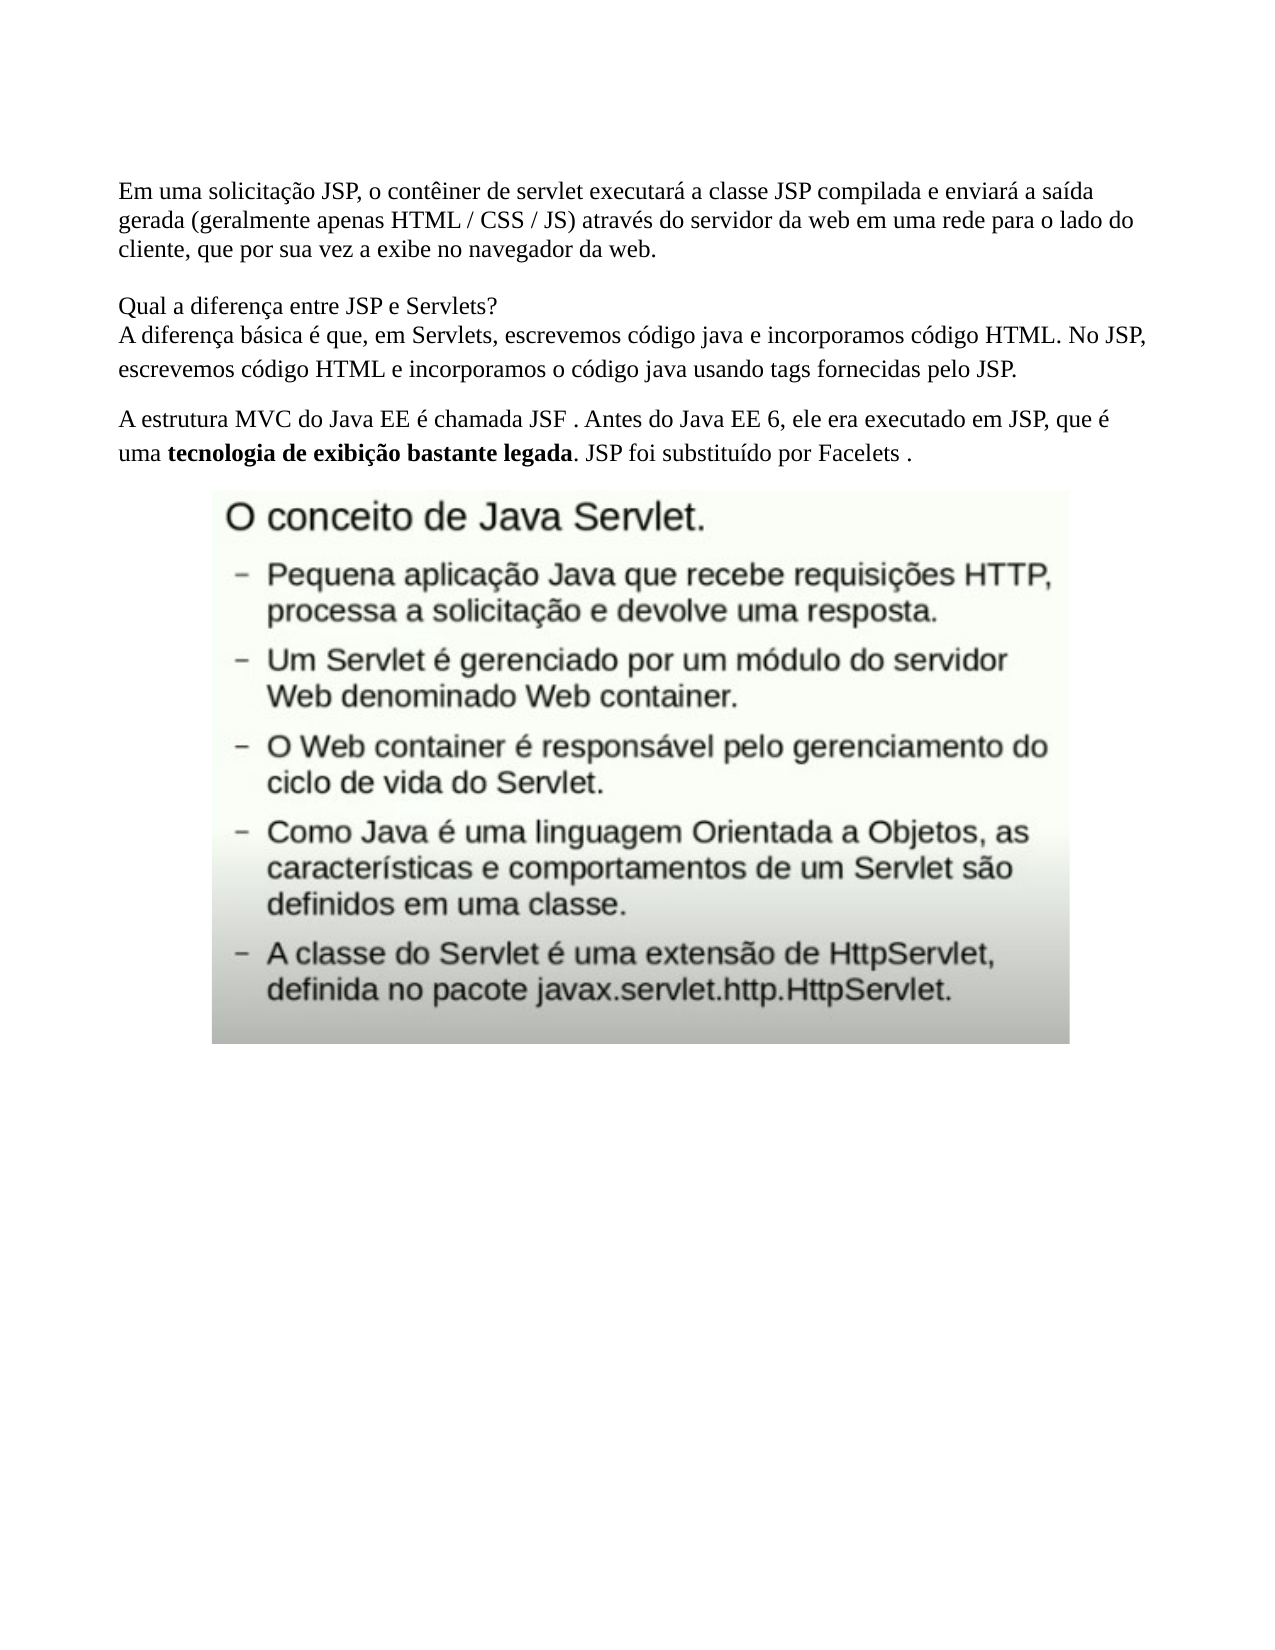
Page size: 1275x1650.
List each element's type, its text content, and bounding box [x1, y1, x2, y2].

text A estrutura MVC do Java EE é chamada JSF . Antes do Java EE 6, ele era executado em JSP, que é uma tecnologia de exibição bastante legada. JSP foi substituído por Facelets . [118, 404, 1157, 467]
text Em uma solicitação JSP, o contêiner de servlet executará a classe JSP compilada e enviará a saída gerada (geralmente apenas HTML / CSS / JS) através do servidor da web em uma rede para o lado do cliente, que por sua vez a exibe no navegador da web. [118, 176, 1157, 263]
text A diferença básica é que, em Servlets, escrevemos código java e incorporamos código HTML. No JSP, escrevemos código HTML e incorporamos o código java usando tags fornecidas pelo JSP. [118, 320, 1157, 383]
text Qual a diferença entre JSP e Servlets? [118, 291, 1157, 320]
picture [211, 490, 1070, 1044]
